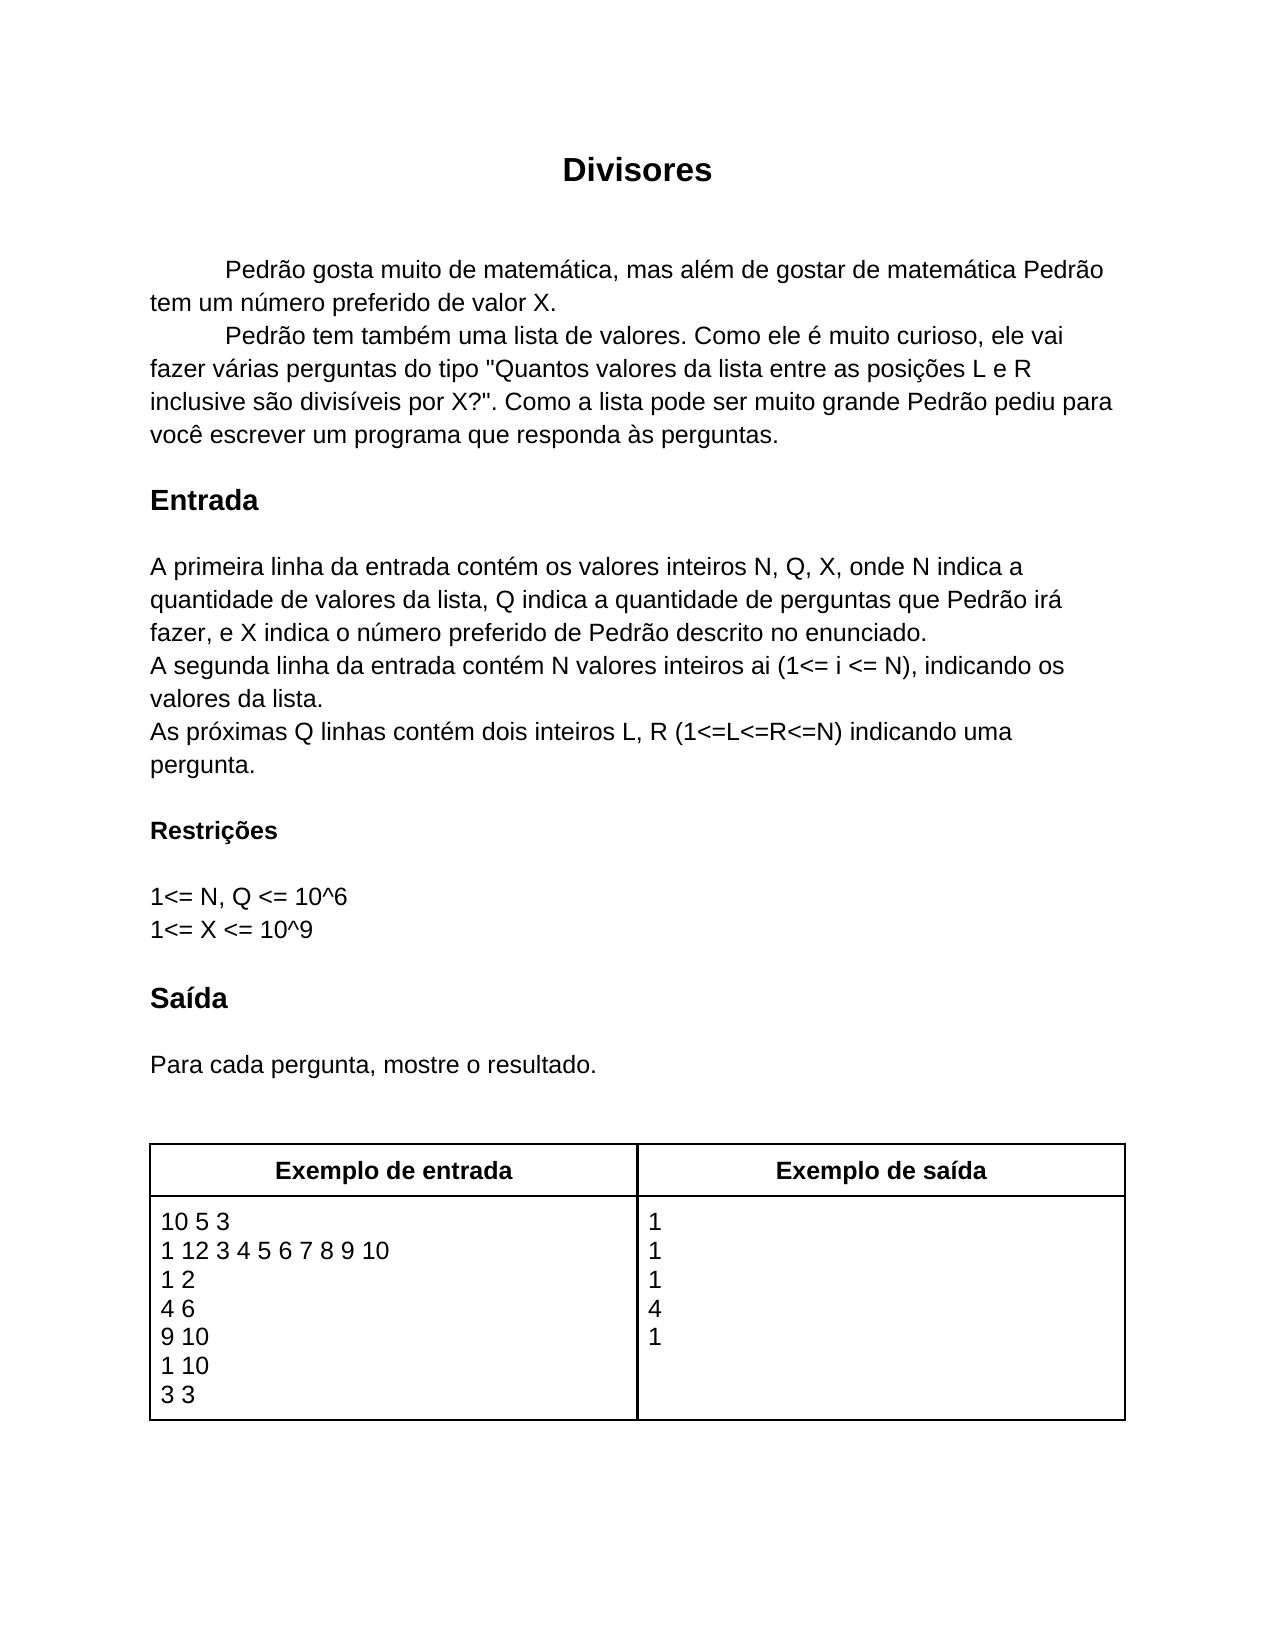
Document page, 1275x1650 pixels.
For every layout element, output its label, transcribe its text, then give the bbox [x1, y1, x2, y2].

table_header Exemplo de saída [639, 1145, 1124, 1195]
table_header Exemplo de entrada [151, 1145, 636, 1195]
text Saída [150, 981, 1125, 1014]
text Divisores [150, 150, 1125, 188]
text A primeira linha da entrada contém os valores inteiros N, Q, X, onde N indica a quantidade de valores da lista, Q indica a quantidade de perguntas que Pedrão irá fazer, e X indica o número preferido de Pedrão descrito no enunciado. [150, 552, 1125, 646]
text 1<= N, Q <= 10^6 [150, 882, 1125, 911]
text As próximas Q linhas contém dois inteiros L, R (1<=L<=R<=N) indicando uma pergunta. [150, 717, 1125, 778]
table_cell 1 1 1 4 1 [639, 1197, 1124, 1419]
text Pedrão gosta muito de matemática, mas além de gostar de matemática Pedrão tem um número preferido de valor X. [150, 254, 1125, 316]
text Para cada pergunta, mostre o resultado. [150, 1050, 1125, 1078]
text Pedrão tem também uma lista de valores. Como ele é muito curioso, ele vai fazer várias perguntas do tipo "Quantos valores da lista entre as posições L e R inclusive são divisíveis por X?". Como a lista pode ser muito grande Pedrão pediu para você escrever um programa que responda às perguntas. [150, 321, 1125, 448]
table_cell 10 5 3 1 12 3 4 5 6 7 8 9 10 1 2 4 6 9 10 1 10 3 3 [151, 1197, 636, 1419]
text 1<= X <= 10^9 [150, 915, 1125, 944]
text A segunda linha da entrada contém N valores inteiros ai (1<= i <= N), indicando os valores da lista. [150, 651, 1125, 712]
text Restrições [150, 816, 1125, 844]
text Entrada [150, 483, 1125, 516]
